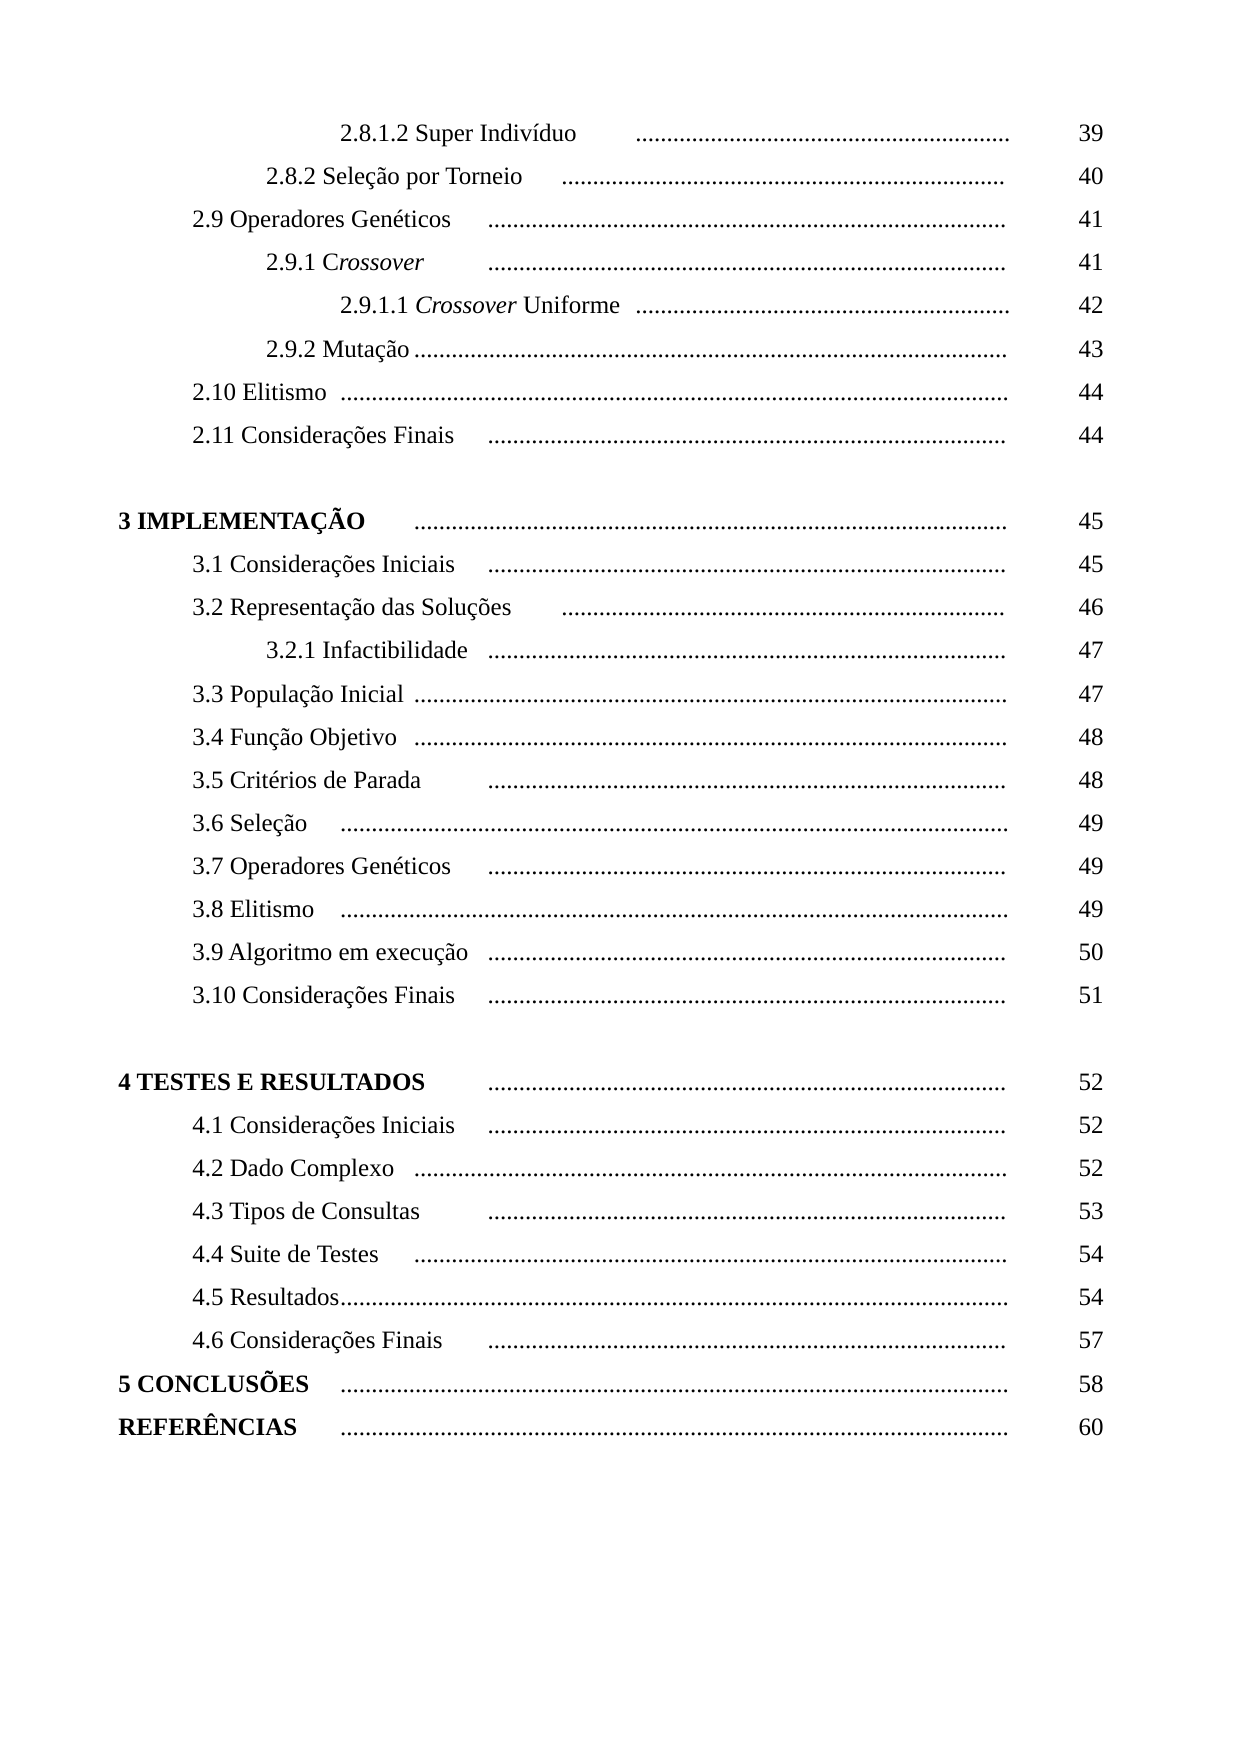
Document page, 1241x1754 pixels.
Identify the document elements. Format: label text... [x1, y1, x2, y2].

text 2.11 Considerações Finais ................................................................................... 44 [118, 420, 1122, 449]
text 4.2 Dado Complexo ............................................................................................... 52 [118, 1153, 1122, 1182]
text 2.9.1 Crossover ................................................................................... 41 [118, 247, 1122, 276]
text REFERÊNCIAS ........................................................................................................... 60 [118, 1412, 1122, 1441]
text 4 TESTES E RESULTADOS ................................................................................... 52 [118, 1067, 1122, 1096]
text 4.3 Tipos de Consultas ................................................................................... 53 [118, 1196, 1122, 1225]
text 3 IMPLEMENTAÇÃO ............................................................................................... 45 [118, 506, 1122, 535]
text 2.9.2 Mutação ............................................................................................... 43 [118, 334, 1122, 362]
text 3.5 Critérios de Parada ................................................................................... 48 [118, 765, 1122, 794]
text 4.1 Considerações Iniciais ................................................................................... 52 [118, 1110, 1122, 1139]
text 2.8.1.2 Super Indivíduo ............................................................ 39 [118, 118, 1122, 147]
text 3.9 Algoritmo em execução ................................................................................... 50 [118, 937, 1122, 966]
text 3.1 Considerações Iniciais ................................................................................... 45 [118, 549, 1122, 578]
text 3.10 Considerações Finais ................................................................................... 51 [118, 981, 1122, 1009]
text 2.9.1.1 Crossover Uniforme ............................................................ 42 [118, 291, 1122, 319]
text 2.9 Operadores Genéticos ................................................................................... 41 [118, 204, 1122, 233]
text 3.2 Representação das Soluções ....................................................................... 46 [118, 592, 1122, 621]
text 3.6 Seleção ........................................................................................................... 49 [118, 808, 1122, 837]
text 4.6 Considerações Finais ................................................................................... 57 [118, 1326, 1122, 1354]
text 2.10 Elitismo ........................................................................................................... 44 [118, 377, 1122, 406]
text 3.7 Operadores Genéticos ................................................................................... 49 [118, 851, 1122, 880]
text 5 CONCLUSÕES ........................................................................................................... 58 [118, 1369, 1122, 1397]
text 3.4 Função Objetivo ............................................................................................... 48 [118, 722, 1122, 751]
text 3.3 População Inicial ............................................................................................... 47 [118, 679, 1122, 707]
text 4.4 Suite de Testes ............................................................................................... 54 [118, 1239, 1122, 1268]
text 3.8 Elitismo ........................................................................................................... 49 [118, 894, 1122, 923]
text 3.2.1 Infactibilidade ................................................................................... 47 [118, 636, 1122, 664]
text 2.8.2 Seleção por Torneio ....................................................................... 40 [118, 161, 1122, 190]
text 4.5 Resultados ........................................................................................................... 54 [118, 1282, 1122, 1311]
